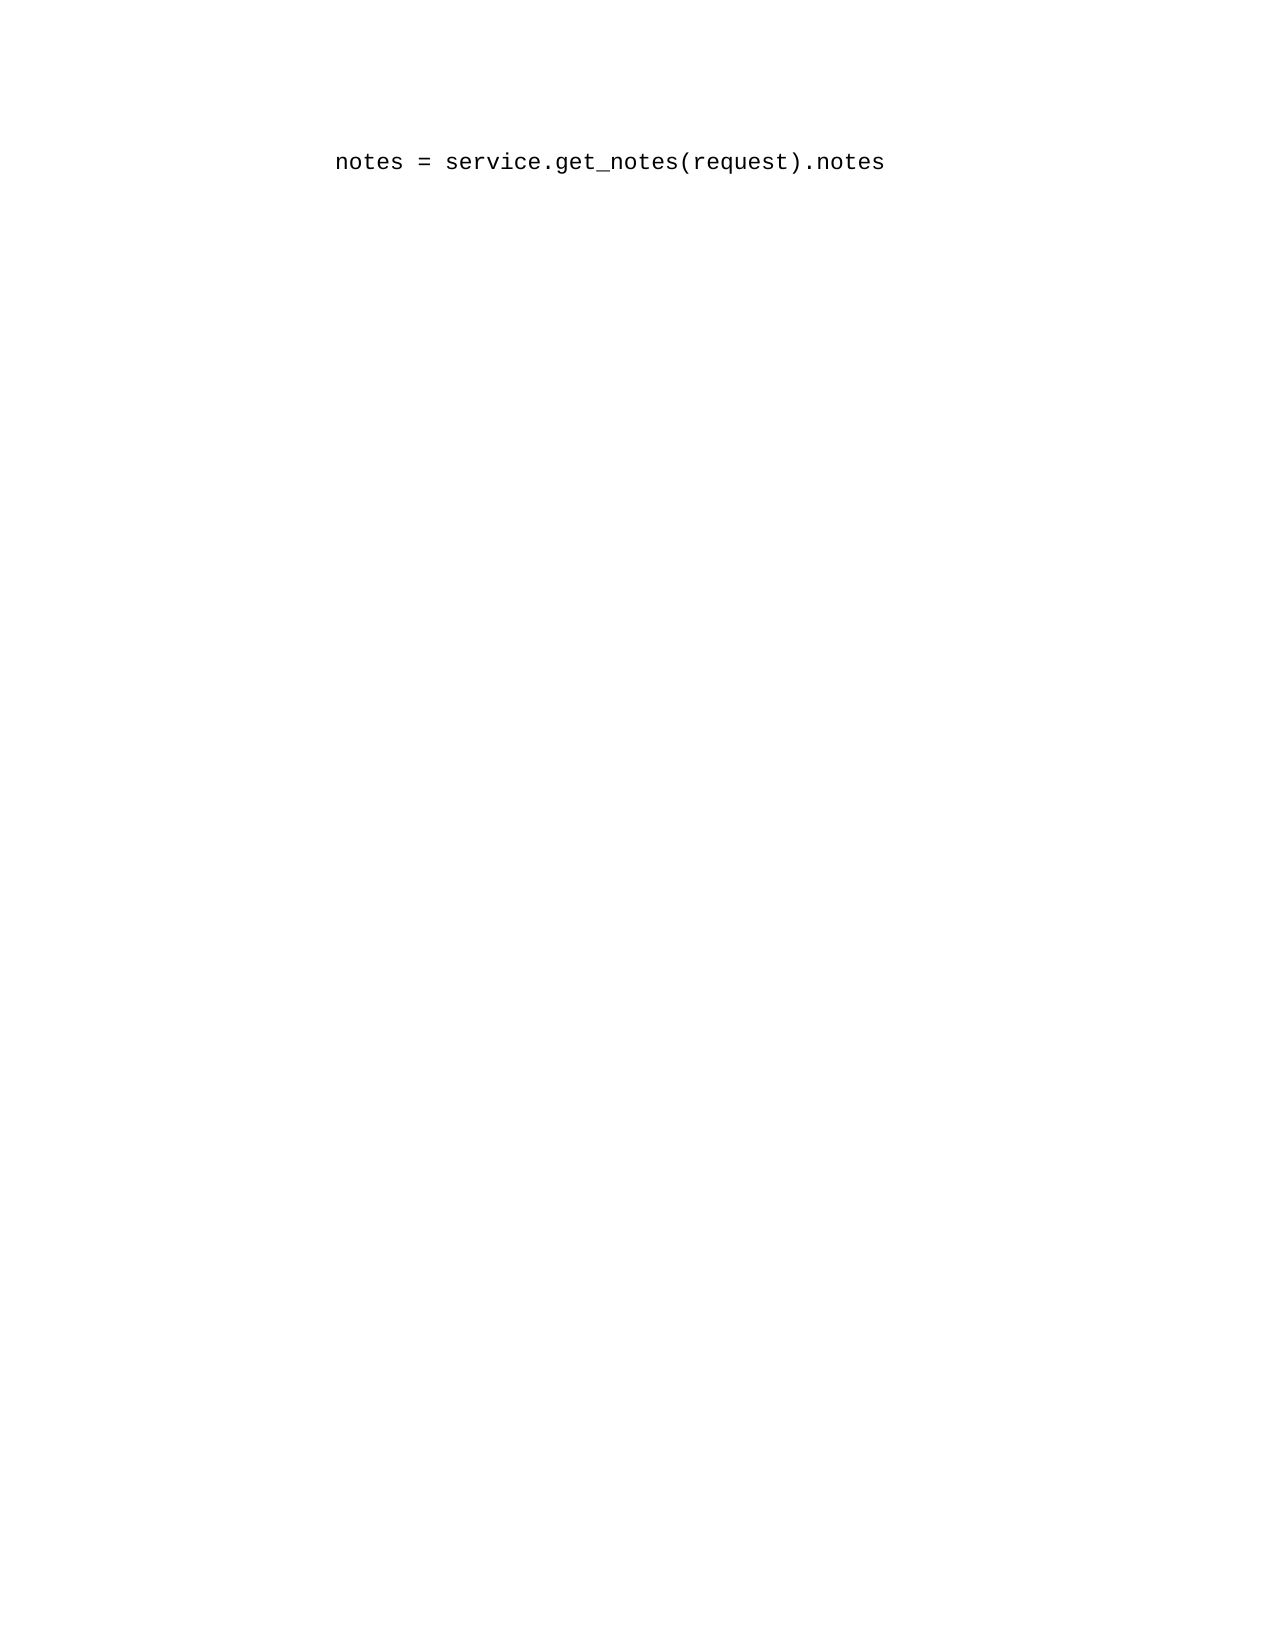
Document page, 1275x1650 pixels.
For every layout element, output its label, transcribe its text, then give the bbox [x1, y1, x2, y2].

text notes = service.get_notes(request).notes [225, 150, 1125, 176]
